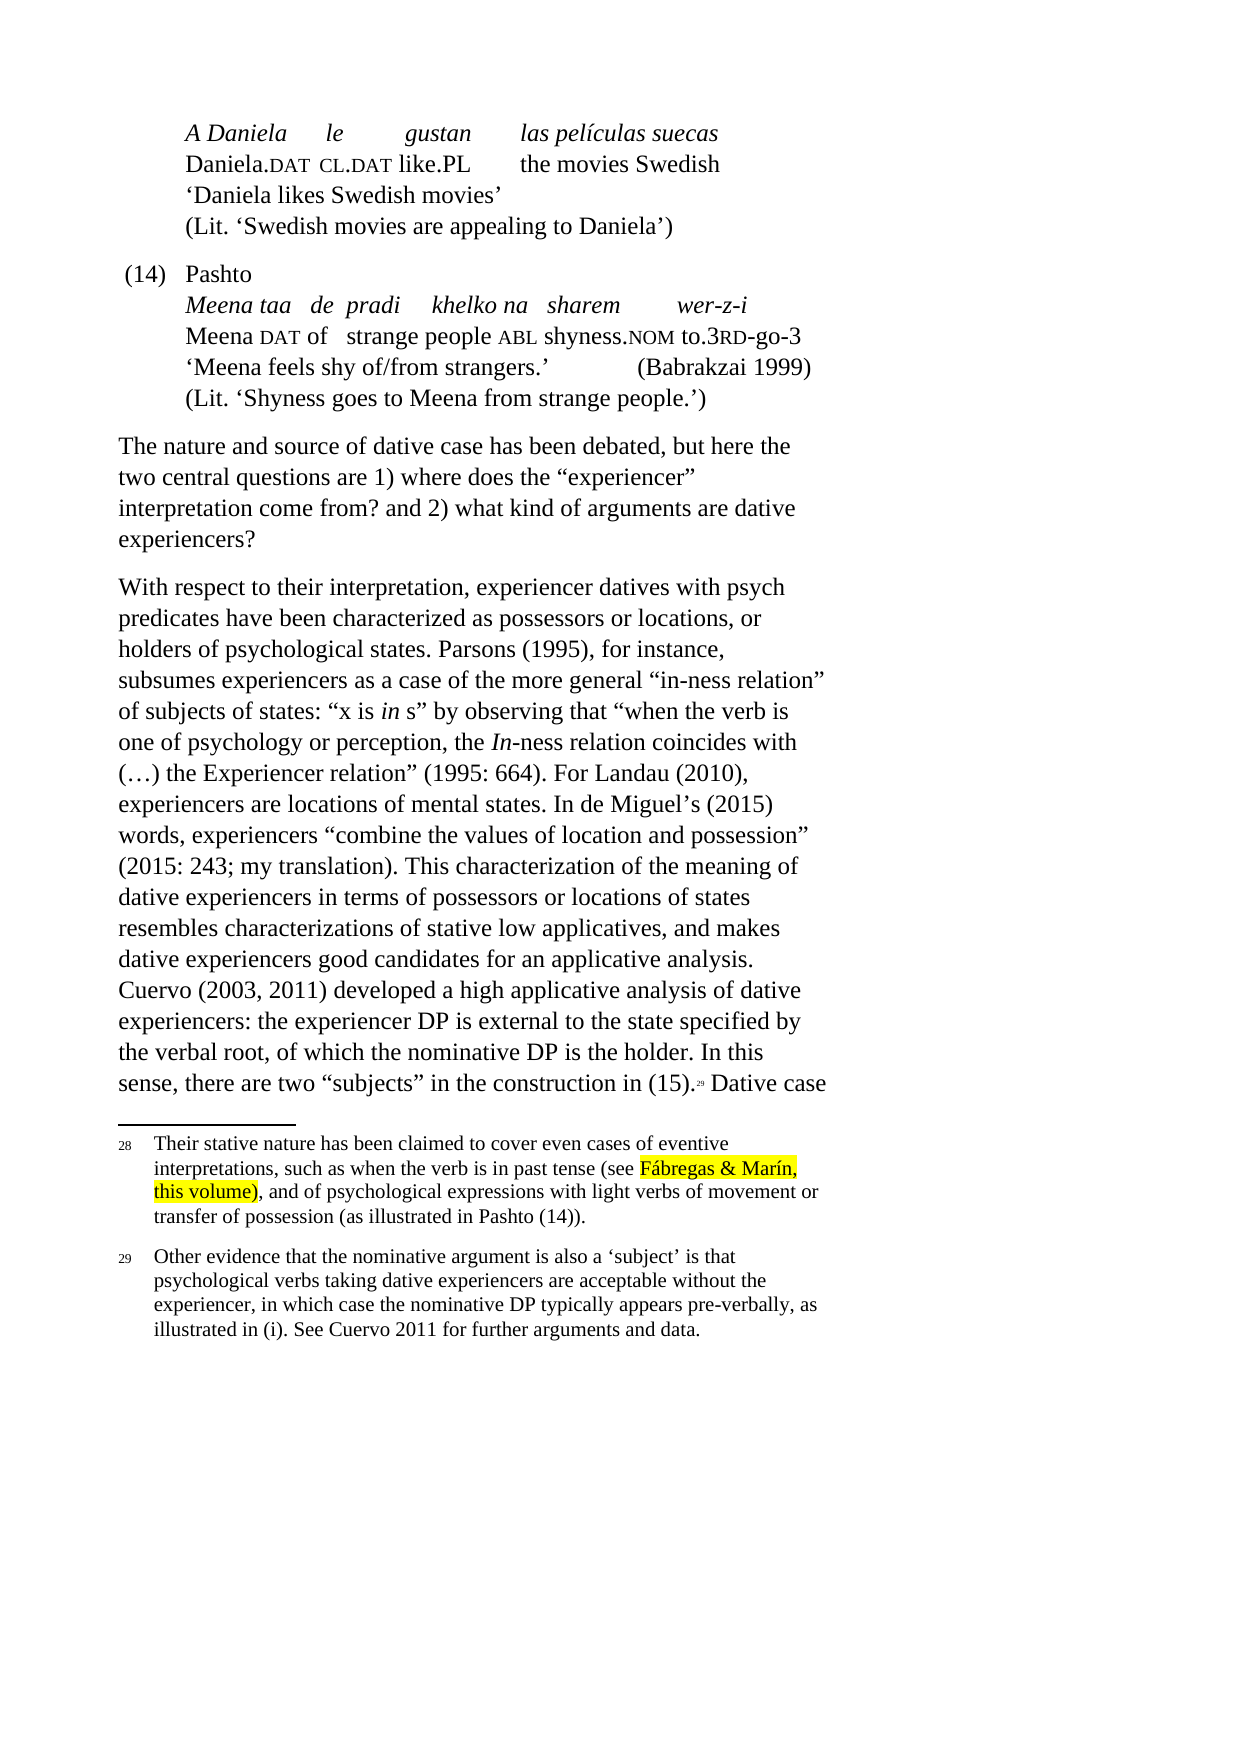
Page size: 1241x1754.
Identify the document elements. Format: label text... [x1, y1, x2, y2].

text (Lit. ‘Shyness goes to Meena from strange people.’) [118, 383, 827, 412]
text (14) Pashto [118, 259, 827, 288]
text Meena taa de pradi khelko na sharem wer-z-i [118, 290, 827, 319]
text ‘Meena feels shy of/from strangers.’ (Babrakzai 1999) [118, 352, 827, 381]
text The nature and source of dative case has been debated, but here the two central questions are 1) where does the “experiencer” interpretation come from? and 2) what kind of arguments are dative experiencers? [118, 431, 827, 553]
text Other evidence that the nominative argument is also a ‘subject’ is that psychological verbs taking dative experiencers are acceptable without the experiencer, in which case the nominative DP typically appears pre-verbally, as illustrated in (i). See Cuervo 2011 for further arguments and data. [118, 1244, 827, 1341]
text Meena dat of strange people abl shyness.nom to.3rd-go-3 [118, 321, 827, 350]
text With respect to their interpretation, experiencer datives with psych predicates have been characterized as possessors or locations, or holders of psychological states. Parsons (1995), for instance, subsumes experiencers as a case of the more general “in-ness relation” of subjects of states: “x is in s” by observing that “when the verb is one of psychology or perception, the In-ness relation coincides with (…) the Experiencer relation” (1995: 664). For Landau (2010), experiencers are locations of mental states. In de Miguel’s (2015) words, experiencers “combine the values of location and possession” (2015: 243; my translation). This characterization of the meaning of dative experiencers in terms of possessors or locations of states resembles characterizations of stative low applicatives, and makes dative experiencers good candidates for an applicative analysis. Cuervo (2003, 2011) developed a high applicative analysis of dative experiencers: the experiencer DP is external to the state specified by the verbal root, of which the nominative DP is the holder. In this sense, there are two “subjects” in the construction in (15). Dative case and morphological expression of the Appl head as a pronominal clitic are the usual forms for applicative constructions in Spanish. [118, 572, 827, 1097]
text Their stative nature has been claimed to cover even cases of eventive interpretations, such as when the verb is in past tense (see Fábregas & Marín, this volume), and of psychological expressions with light verbs of movement or transfer of possession (as illustrated in Pashto (14)). [118, 1131, 827, 1228]
text (Lit. ‘Swedish movies are appealing to Daniela’) [118, 211, 827, 240]
text ‘Daniela likes Swedish movies’ [118, 180, 827, 209]
text A Daniela le gustan las películas suecas Daniela.dat cl.dat like.PL the movies Swedish [118, 118, 827, 178]
